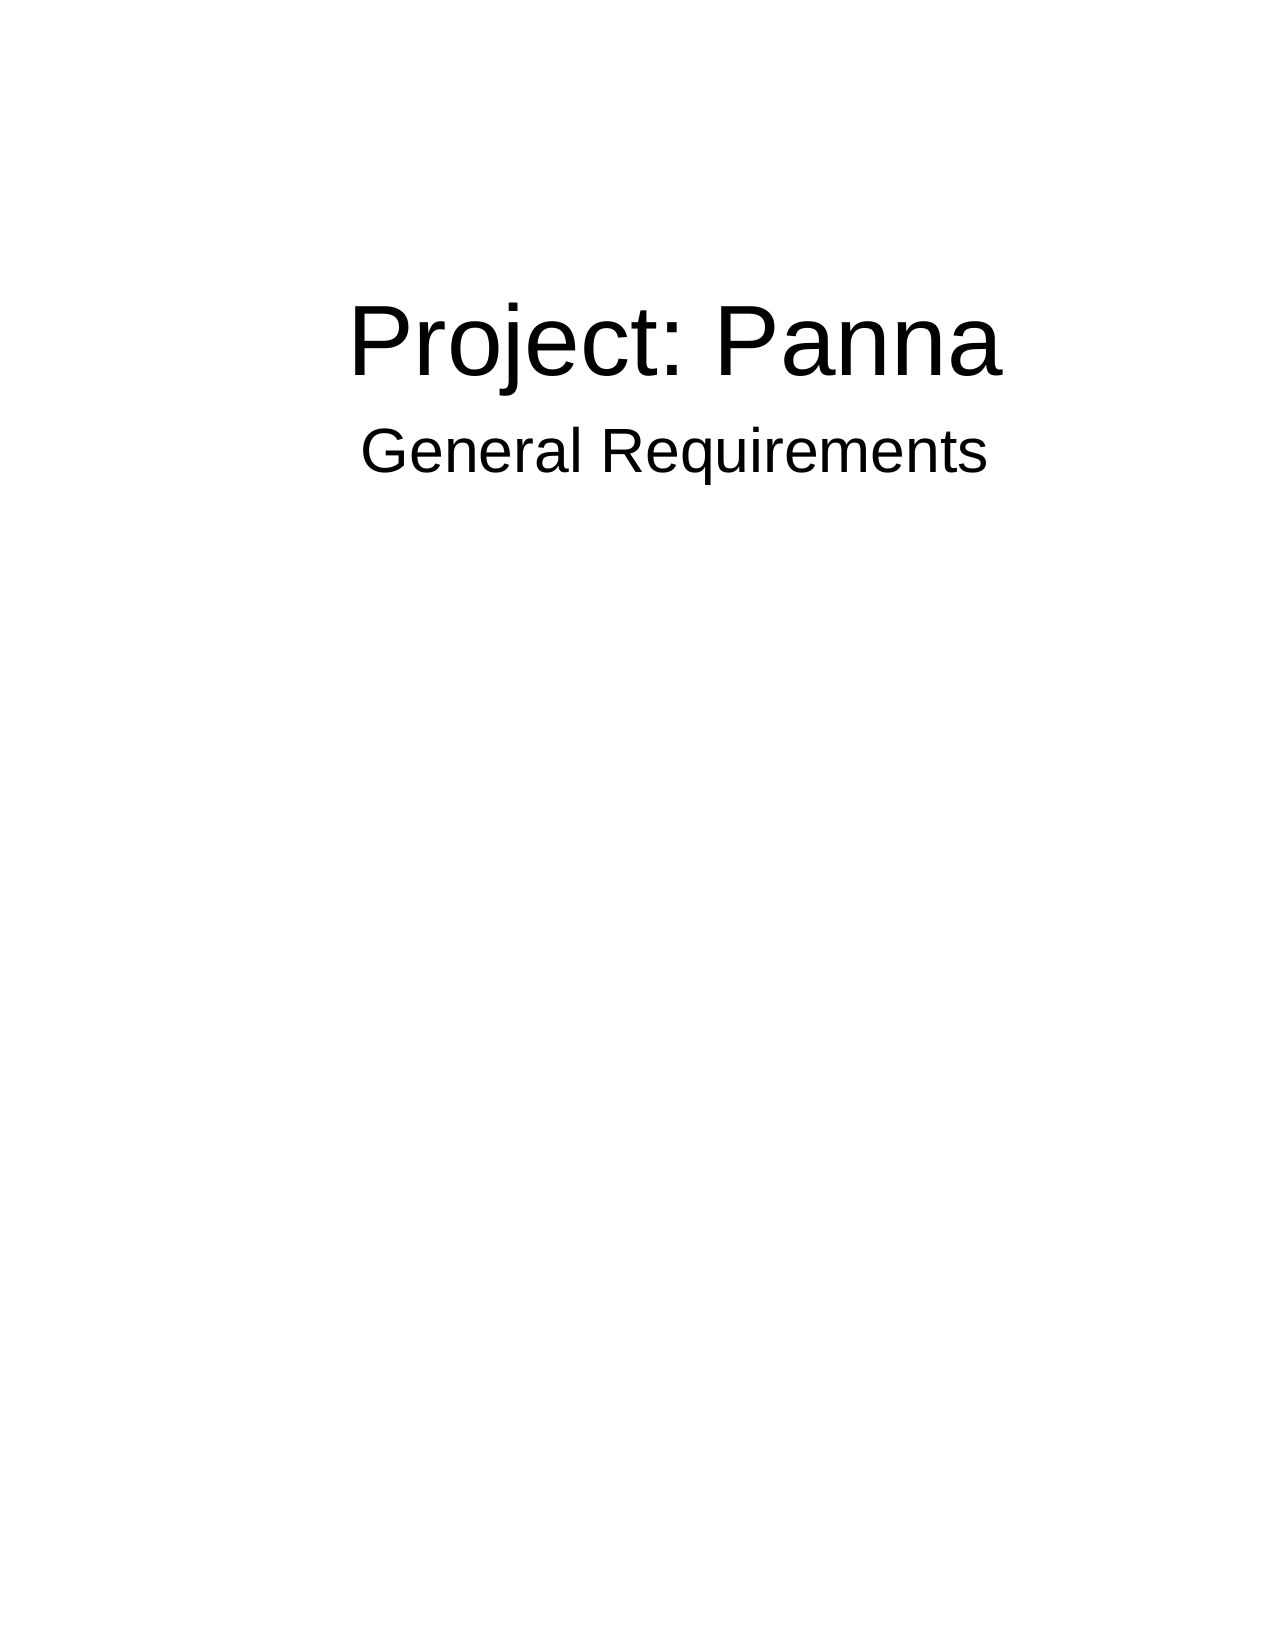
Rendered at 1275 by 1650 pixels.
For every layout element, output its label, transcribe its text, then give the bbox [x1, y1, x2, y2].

text General Requirements [150, 414, 1125, 486]
text Project: Panna [150, 282, 1125, 397]
